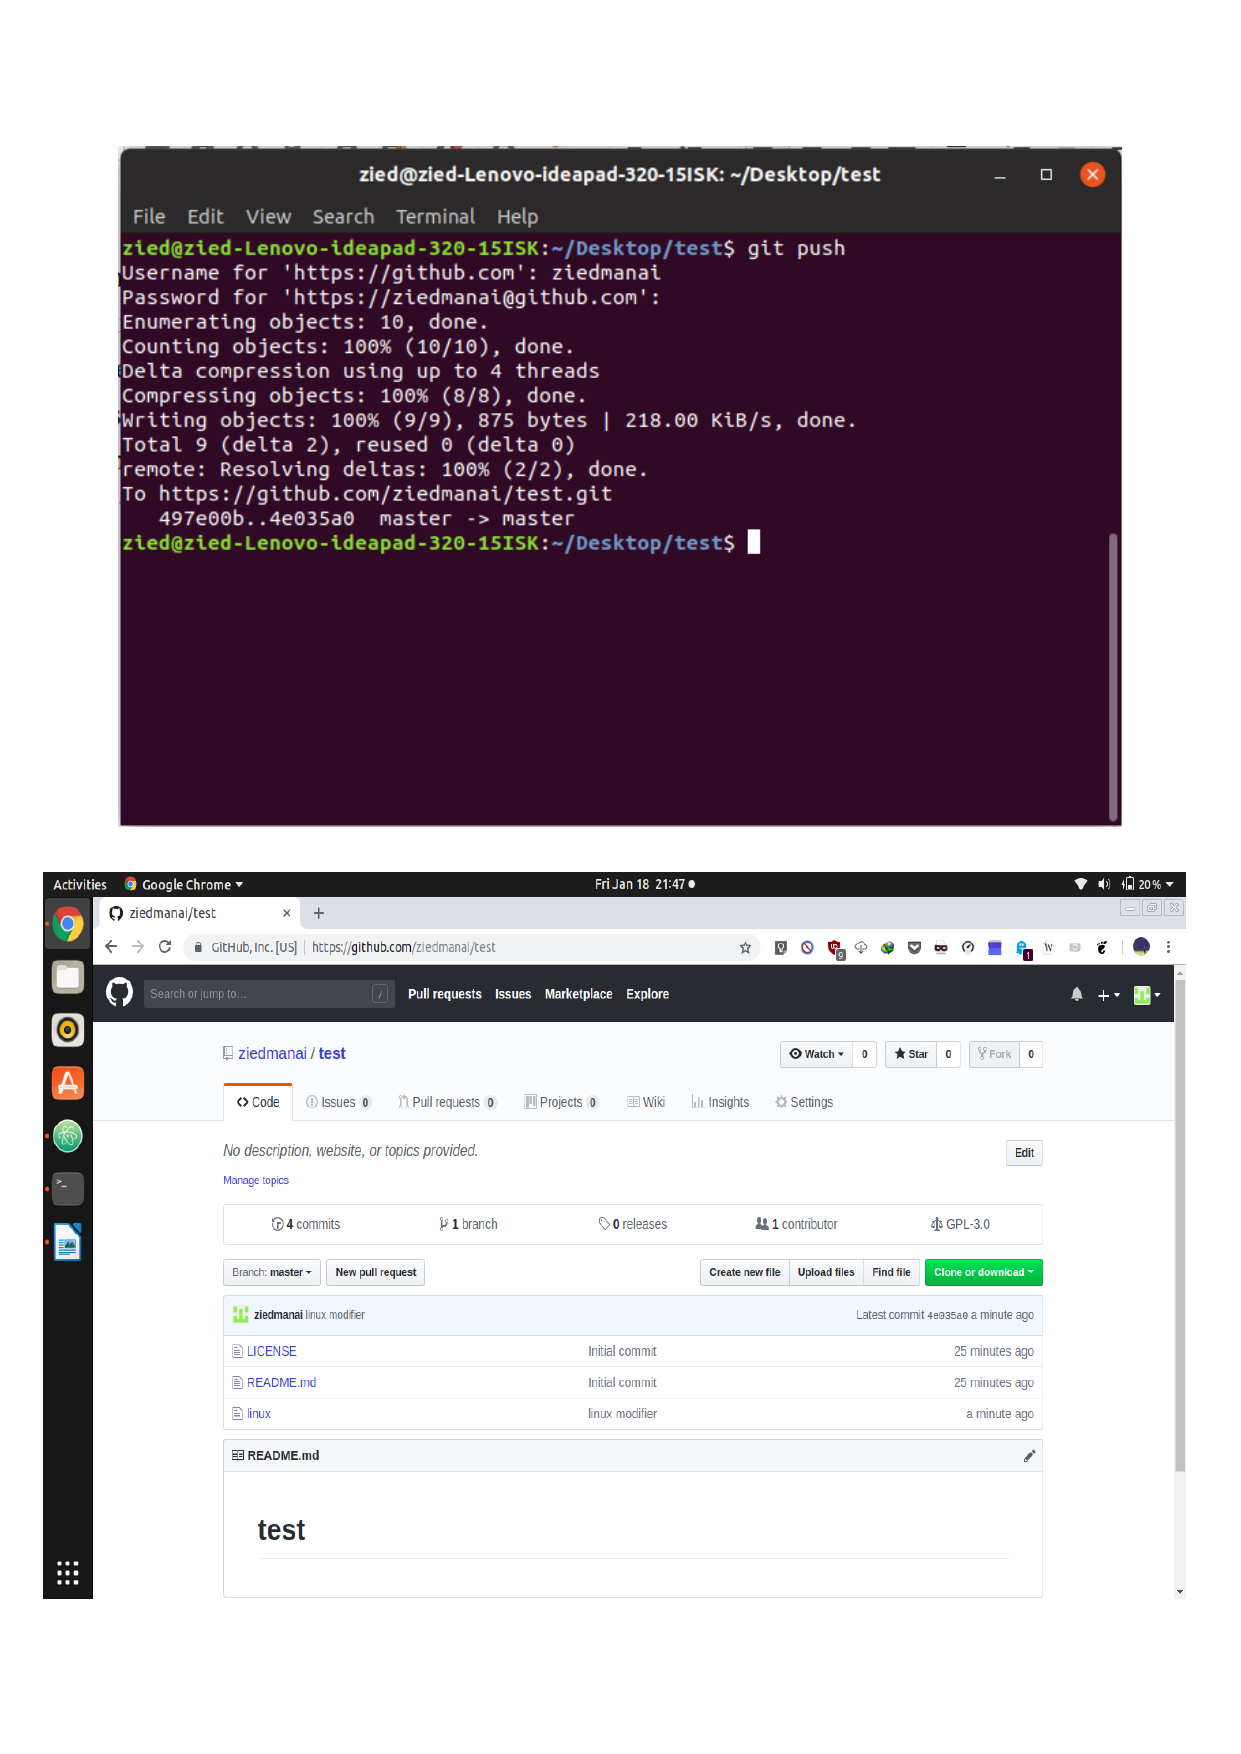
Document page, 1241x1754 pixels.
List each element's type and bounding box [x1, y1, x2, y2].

picture [43, 872, 1186, 1599]
picture [118, 146, 1123, 827]
